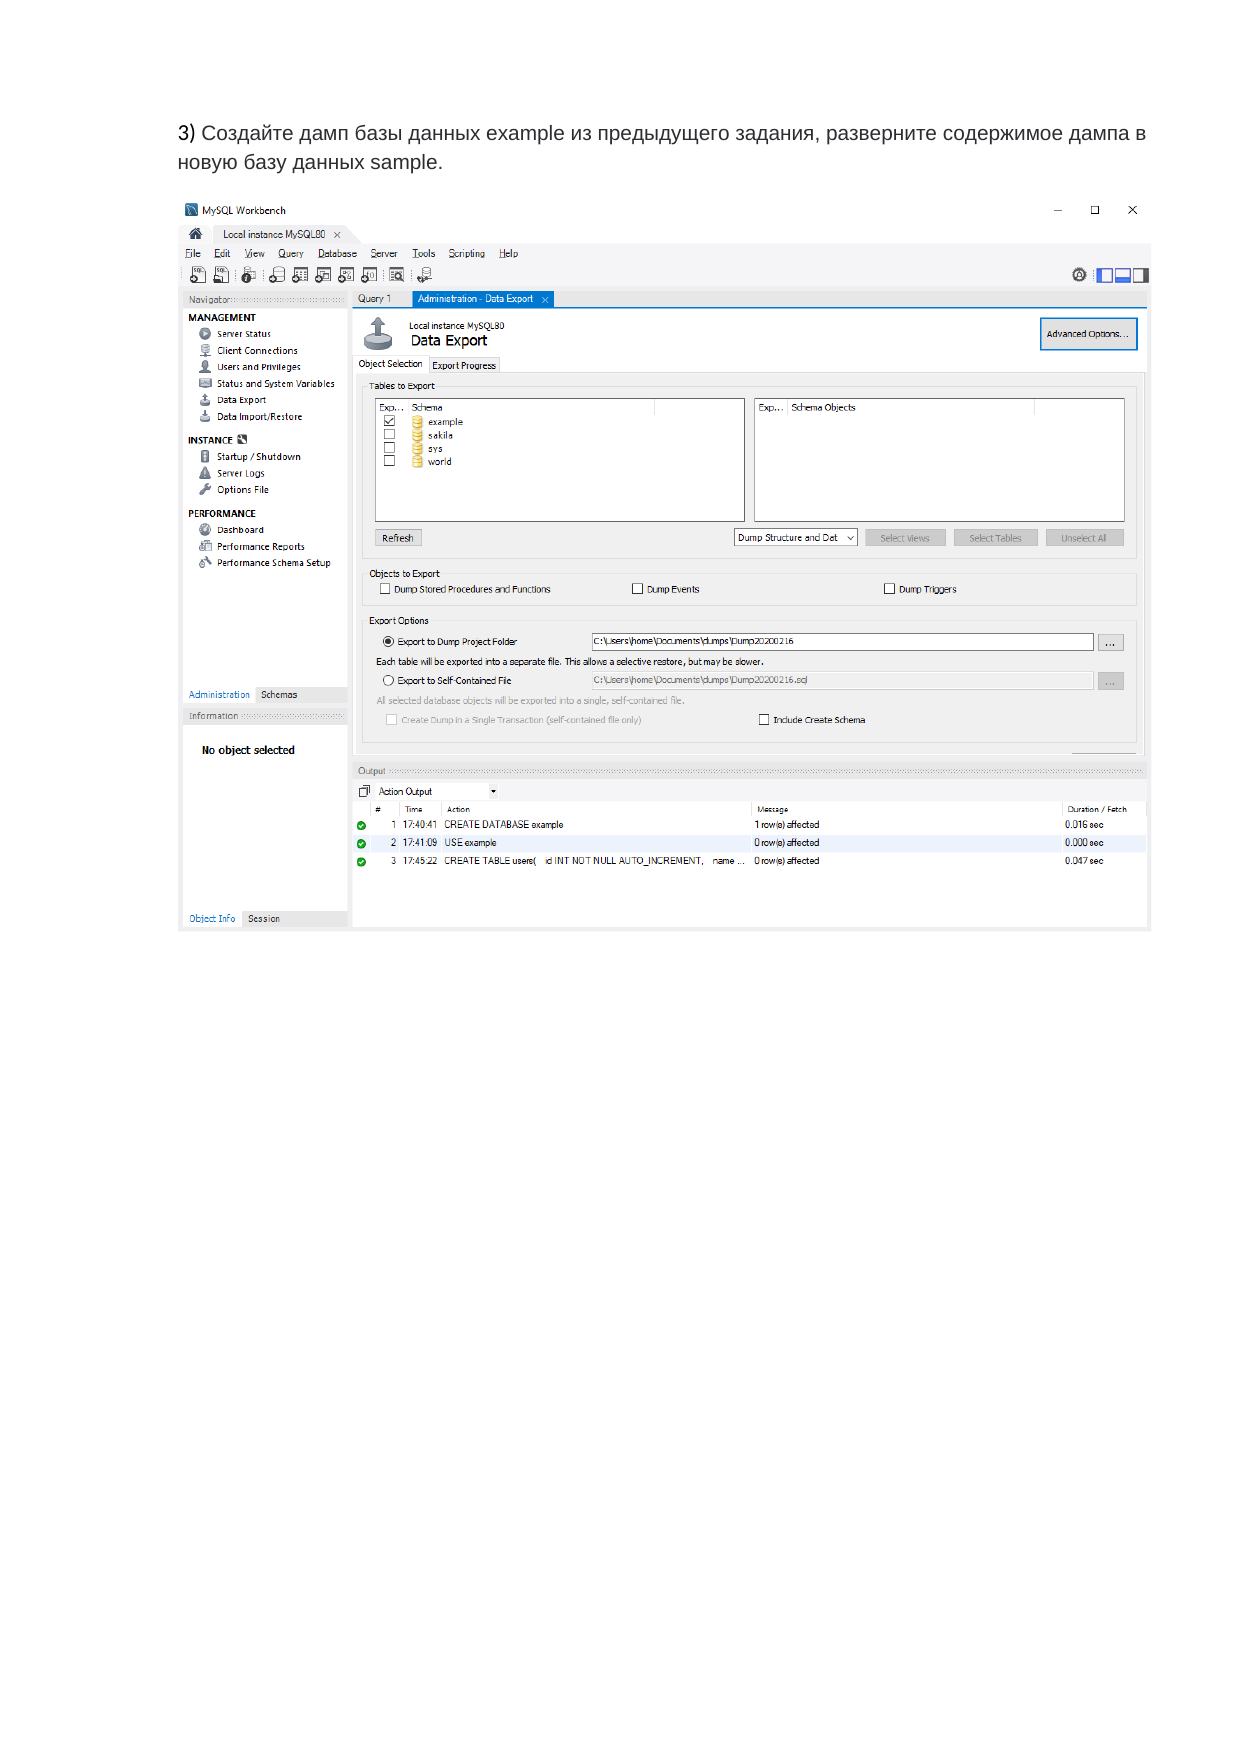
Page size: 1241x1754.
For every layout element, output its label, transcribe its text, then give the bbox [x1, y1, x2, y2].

text 3) Создайте дамп базы данных example из предыдущего задания, разверните содержимое дампа в новую базу данных sample. [177, 118, 1152, 174]
picture [177, 198, 1152, 932]
